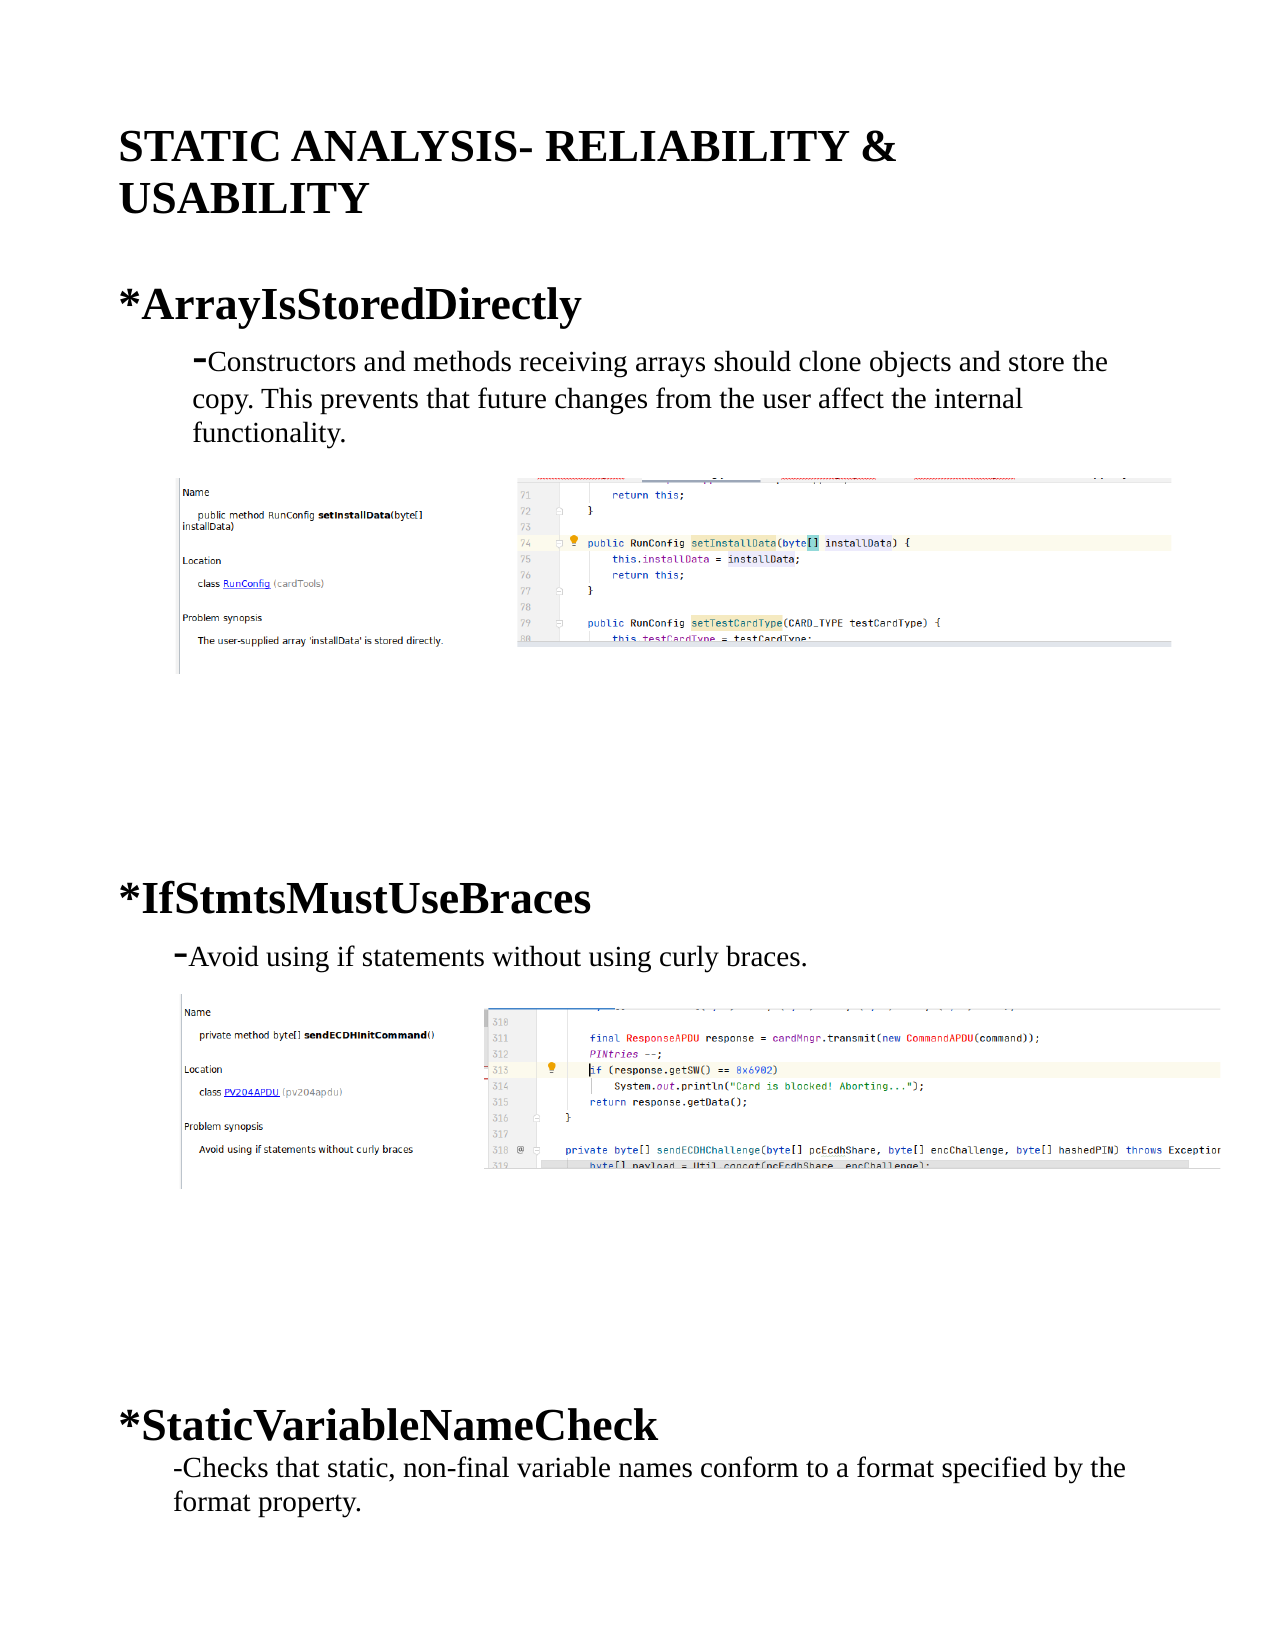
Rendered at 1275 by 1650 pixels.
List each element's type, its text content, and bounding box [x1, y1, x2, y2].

text *IfStmtsMustUseBraces [118, 870, 1157, 923]
text *ArrayIsStoredDirectly [118, 276, 1157, 329]
picture [431, 994, 455, 1189]
picture [517, 478, 1172, 647]
text -Checks that static, non-final variable names conform to a format specified by the format property. [118, 1450, 1157, 1517]
text -Constructors and methods receiving arrays should clone objects and store the copy. This prevents that future changes from the user affect the internal functionality. [118, 329, 1157, 449]
text -Avoid using if statements without using curly braces. [118, 923, 1157, 976]
picture [419, 478, 448, 674]
text STATIC ANALYSIS- RELIABILITY & USABILITY [118, 118, 1157, 223]
text *StaticVariableNameCheck [118, 1397, 1157, 1450]
picture [484, 1008, 1221, 1169]
